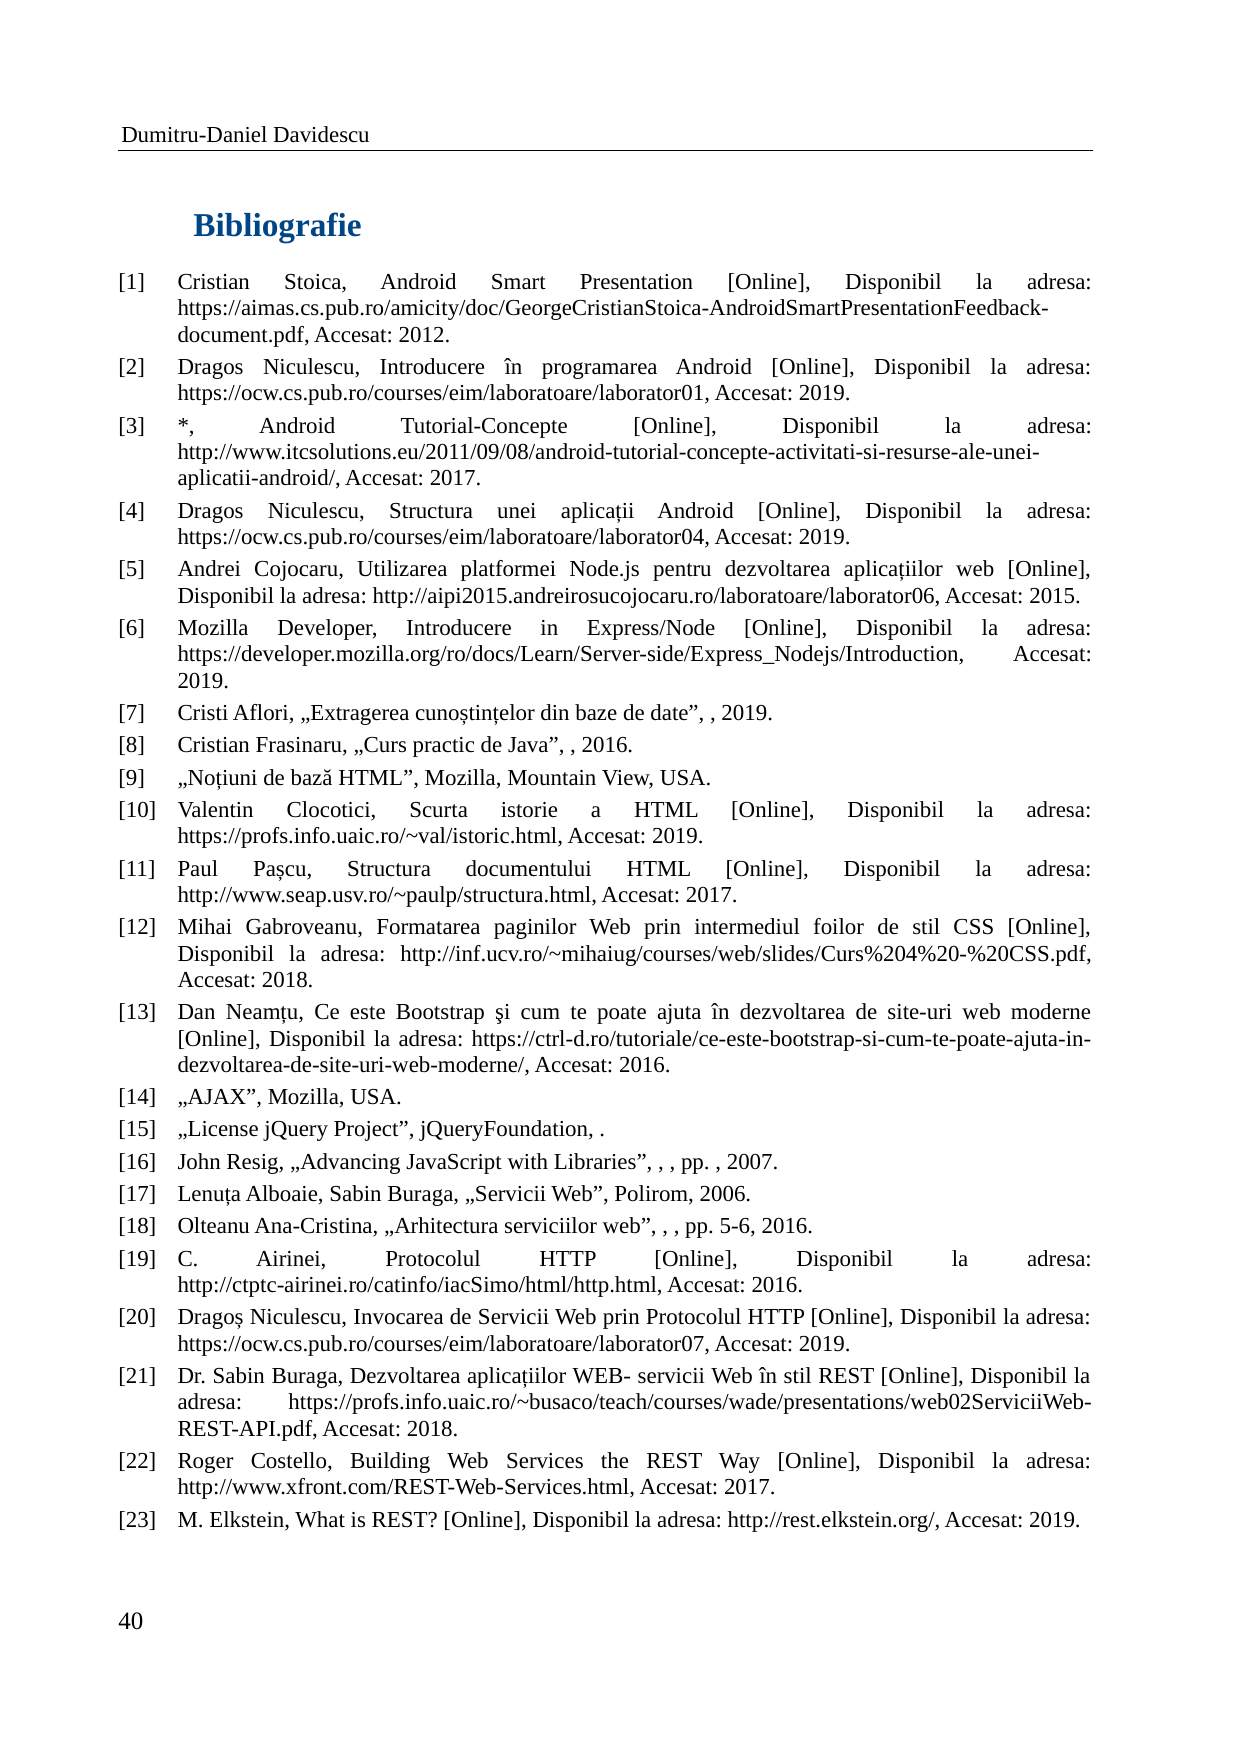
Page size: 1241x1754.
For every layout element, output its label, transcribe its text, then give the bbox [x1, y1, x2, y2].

text [1] Cristian Stoica, Android Smart Presentation [Online], Disponibil la adresa: https://aimas.cs.pub.ro/amicity/doc/GeorgeCristianStoica-AndroidSmartPresentationFeedback-document.pdf, Accesat: 2012. [118, 268, 1093, 347]
text [19] C. Airinei, Protocolul HTTP [Online], Disponibil la adresa: http://ctptc-airinei.ro/catinfo/iacSimo/html/http.html, Accesat: 2016. [118, 1245, 1093, 1297]
text [9] „Noțiuni de bază HTML”, Mozilla, Mountain View, USA. [118, 764, 1093, 790]
text [11] Paul Pașcu, Structura documentului HTML [Online], Disponibil la adresa: http://www.seap.usv.ro/~paulp/structura.html, Accesat: 2017. [118, 854, 1093, 907]
text [22] Roger Costello, Building Web Services the REST Way [Online], Disponibil la adresa: http://www.xfront.com/REST-Web-Services.html, Accesat: 2017. [118, 1447, 1093, 1500]
text [23] M. Elkstein, What is REST? [Online], Disponibil la adresa: http://rest.elkstein.org/, Accesat: 2019. [118, 1506, 1093, 1532]
text [2] Dragos Niculescu, Introducere în programarea Android [Online], Disponibil la adresa: https://ocw.cs.pub.ro/courses/eim/laboratoare/laborator01, Accesat: 2019. [118, 353, 1093, 406]
text [13] Dan Neamțu, Ce este Bootstrap şi cum te poate ajuta în dezvoltarea de site-uri web moderne [Online], Disponibil la adresa: https://ctrl-d.ro/tutoriale/ce-este-bootstrap-si-cum-te-poate-ajuta-in-dezvoltarea-de-site-uri-web-moderne/, Accesat: 2016. [118, 998, 1093, 1077]
text [5] Andrei Cojocaru, Utilizarea platformei Node.js pentru dezvoltarea aplicațiilor web [Online], Disponibil la adresa: http://aipi2015.andreirosucojocaru.ro/laboratoare/laborator06, Accesat: 2015. [118, 555, 1093, 608]
text [16] John Resig, „Advancing JavaScript with Libraries”, , , pp. , 2007. [118, 1148, 1093, 1174]
text [20] Dragoș Niculescu, Invocarea de Servicii Web prin Protocolul HTTP [Online], Disponibil la adresa: https://ocw.cs.pub.ro/courses/eim/laboratoare/laborator07, Accesat: 2019. [118, 1303, 1093, 1356]
text [3] *, Android Tutorial-Concepte [Online], Disponibil la adresa: http://www.itcsolutions.eu/2011/09/08/android-tutorial-concepte-activitati-si-resurse-ale-unei-aplicatii-android/, Accesat: 2017. [118, 412, 1093, 491]
text [18] Olteanu Ana-Cristina, „Arhitectura serviciilor web”, , , pp. 5-6, 2016. [118, 1212, 1093, 1239]
subtitle Bibliografie [118, 205, 1093, 243]
text [17] Lenuța Alboaie, Sabin Buraga, „Servicii Web”, Polirom, 2006. [118, 1180, 1093, 1206]
text [14] „AJAX”, Mozilla, USA. [118, 1083, 1093, 1109]
text [15] „License jQuery Project”, jQueryFoundation, . [118, 1116, 1093, 1142]
text [6] Mozilla Developer, Introducere in Express/Node [Online], Disponibil la adresa: https://developer.mozilla.org/ro/docs/Learn/Server-side/Express_Nodejs/Introduction, Accesat: 2019. [118, 614, 1093, 693]
text [12] Mihai Gabroveanu, Formatarea paginilor Web prin intermediul foilor de stil CSS [Online], Disponibil la adresa: http://inf.ucv.ro/~mihaiug/courses/web/slides/Curs%204%20-%20CSS.pdf, Accesat: 2018. [118, 913, 1093, 992]
text [4] Dragos Niculescu, Structura unei aplicații Android [Online], Disponibil la adresa: https://ocw.cs.pub.ro/courses/eim/laboratoare/laborator04, Accesat: 2019. [118, 497, 1093, 549]
text [10] Valentin Clocotici, Scurta istorie a HTML [Online], Disponibil la adresa: https://profs.info.uaic.ro/~val/istoric.html, Accesat: 2019. [118, 796, 1093, 849]
text [7] Cristi Aflori, „Extragerea cunoștințelor din baze de date”, , 2019. [118, 699, 1093, 725]
text [8] Cristian Frasinaru, „Curs practic de Java”, , 2016. [118, 731, 1093, 758]
text [21] Dr. Sabin Buraga, Dezvoltarea aplicațiilor WEB- servicii Web în stil REST [Online], Disponibil la adresa: https://profs.info.uaic.ro/~busaco/teach/courses/wade/presentations/web02ServiciiWeb-REST-API.pdf, Accesat: 2018. [118, 1362, 1093, 1441]
